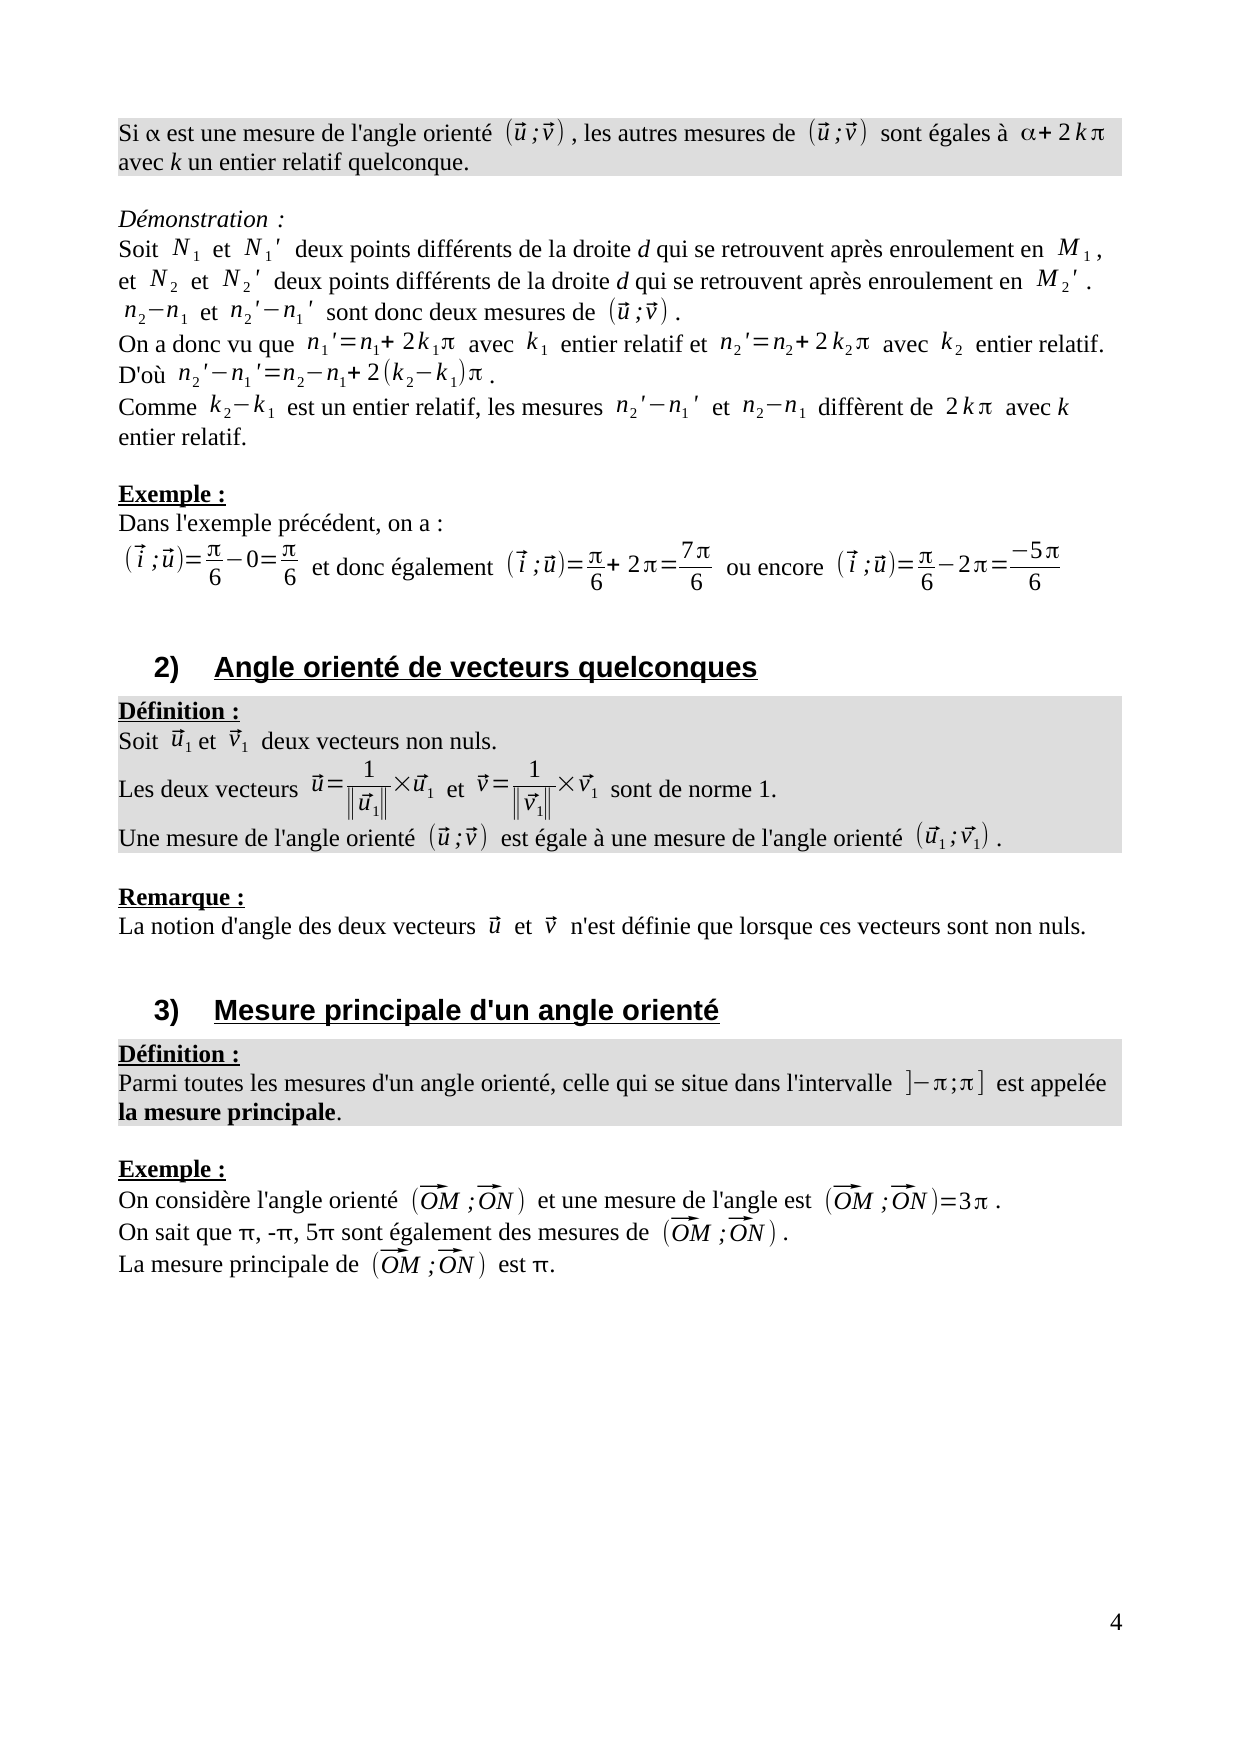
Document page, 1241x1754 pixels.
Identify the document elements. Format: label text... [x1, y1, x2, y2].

text Soit et deux points différents de la droite d qui se retrouvent après enroulement en , et et deux points différents de la droite d qui se retrouvent après enroulement en . [118, 233, 1122, 296]
text Parmi toutes les mesures d'un angle orienté, celle qui se situe dans l'intervalle est appelée la mesure principale. [118, 1068, 1122, 1126]
text La notion d'angle des deux vecteurs et n'est définie que lorsque ces vecteurs sont non nuls. [118, 911, 1122, 939]
text Définition : [118, 1039, 1122, 1068]
text Comme est un entier relatif, les mesures et diffèrent de avec k entier relatif. [118, 390, 1122, 451]
text On sait que , -, 5 sont également des mesures de . [118, 1215, 1122, 1247]
text et sont donc deux mesures de . [118, 296, 1122, 327]
subtitle Angle orienté de vecteurs quelconques [153, 650, 1122, 683]
text Exemple : [118, 1154, 1122, 1183]
text Les deux vecteurs et sont de norme 1. [118, 756, 1122, 822]
text Démonstration : [118, 204, 1122, 233]
text Exemple : [118, 479, 1122, 508]
text Remarque : [118, 882, 1122, 911]
text La mesure principale de est . [118, 1247, 1122, 1279]
text On considère l'angle orienté et une mesure de l'angle est . [118, 1183, 1122, 1215]
text et donc également ou encore [118, 537, 1122, 596]
text Dans l'exemple précédent, on a : [118, 508, 1122, 537]
text Une mesure de l'angle orienté est égale à une mesure de l'angle orienté . [118, 822, 1122, 853]
text Si  est une mesure de l'angle orienté , les autres mesures de sont égales à avec k un entier relatif quelconque. [118, 118, 1122, 176]
text Soit et deux vecteurs non nuls. [118, 724, 1122, 756]
text On a donc vu que avec entier relatif et avec entier relatif. D'où . [118, 327, 1122, 390]
subtitle Mesure principale d'un angle orienté [153, 993, 1122, 1027]
text Définition : [118, 696, 1122, 724]
